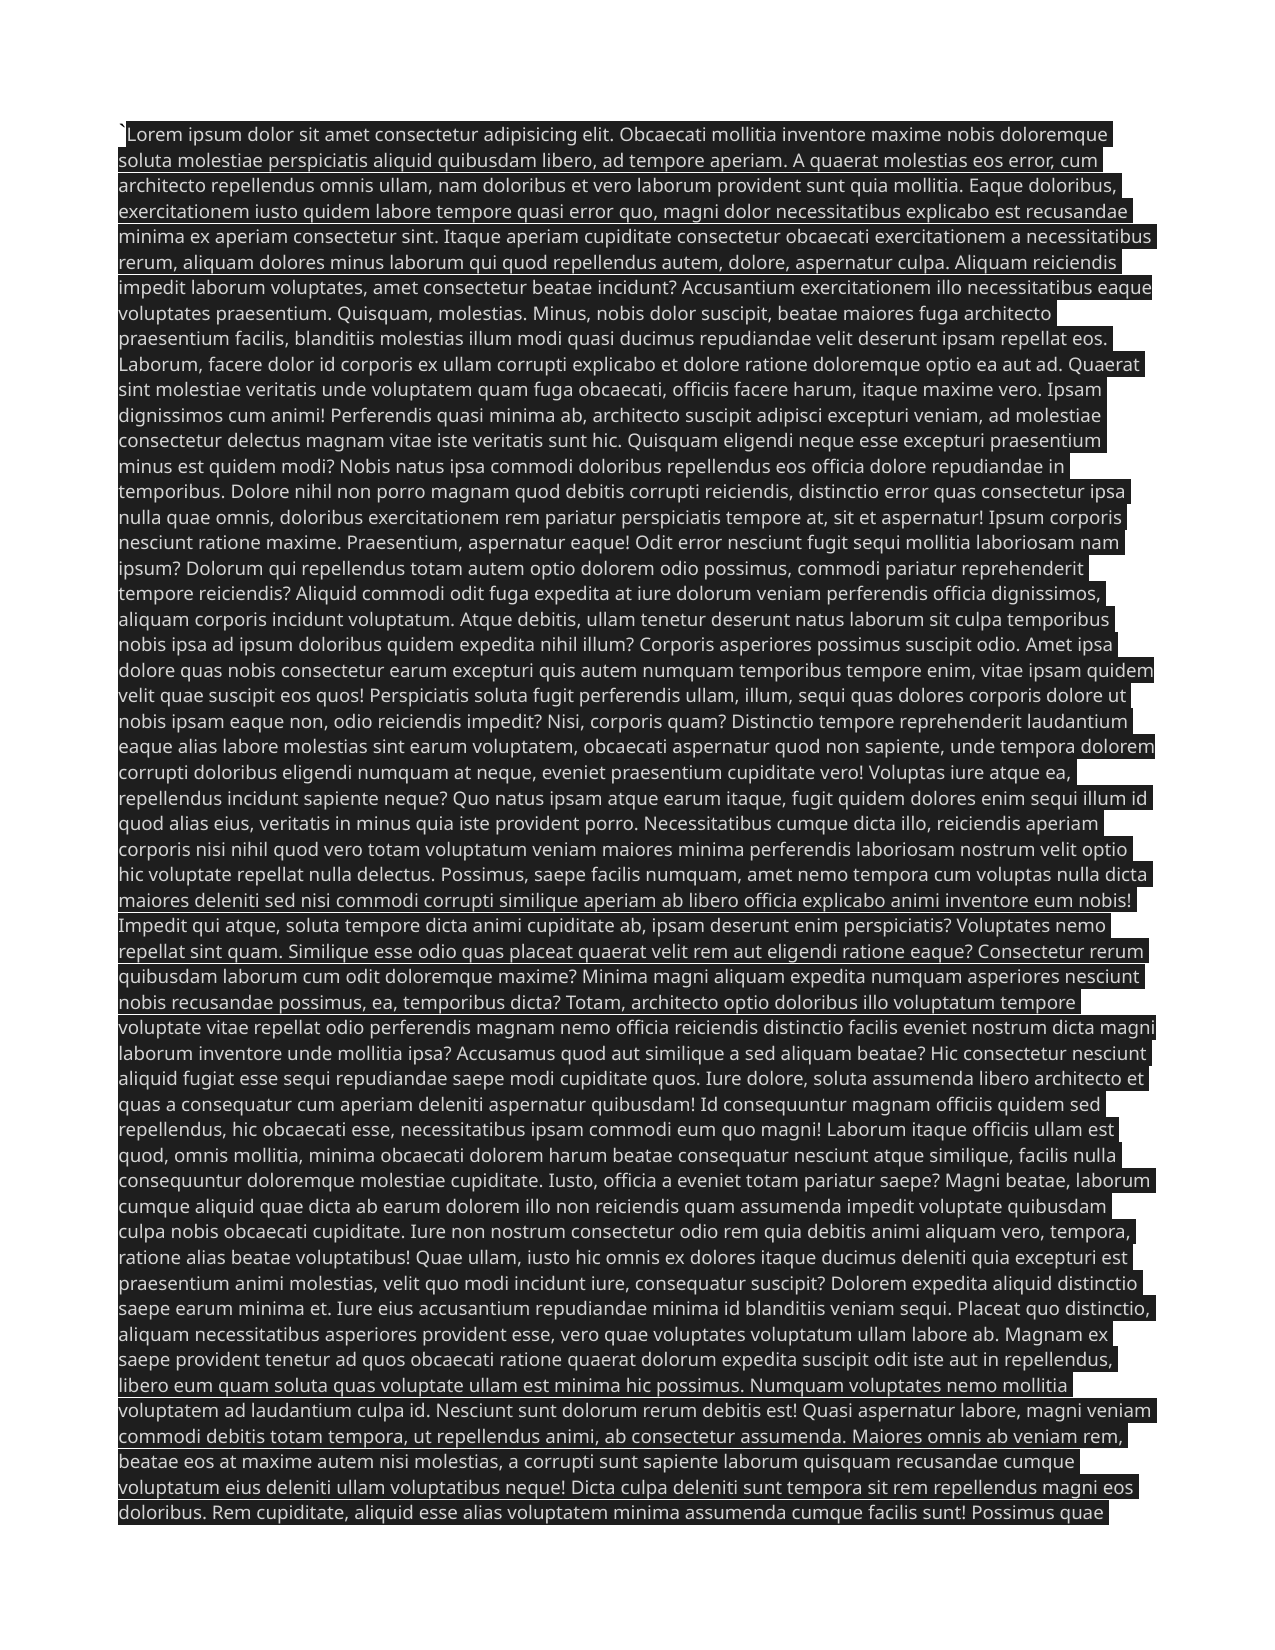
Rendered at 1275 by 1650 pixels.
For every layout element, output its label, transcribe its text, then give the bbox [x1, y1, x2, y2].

text `Lorem ipsum dolor sit amet consectetur adipisicing elit. Obcaecati mollitia inventore maxime nobis doloremque soluta molestiae perspiciatis aliquid quibusdam libero, ad tempore aperiam. A quaerat molestias eos error, cum architecto repellendus omnis ullam, nam doloribus et vero laborum provident sunt quia mollitia. Eaque doloribus, exercitationem iusto quidem labore tempore quasi error quo, magni dolor necessitatibus explicabo est recusandae minima ex aperiam consectetur sint. Itaque aperiam cupiditate consectetur obcaecati exercitationem a necessitatibus rerum, aliquam dolores minus laborum qui quod repellendus autem, dolore, aspernatur culpa. Aliquam reiciendis impedit laborum voluptates, amet consectetur beatae incidunt? Accusantium exercitationem illo necessitatibus eaque voluptates praesentium. Quisquam, molestias. Minus, nobis dolor suscipit, beatae maiores fuga architecto praesentium facilis, blanditiis molestias illum modi quasi ducimus repudiandae velit deserunt ipsam repellat eos. Laborum, facere dolor id corporis ex ullam corrupti explicabo et dolore ratione doloremque optio ea aut ad. Quaerat sint molestiae veritatis unde voluptatem quam fuga obcaecati, officiis facere harum, itaque maxime vero. Ipsam dignissimos cum animi! Perferendis quasi minima ab, architecto suscipit adipisci excepturi veniam, ad molestiae consectetur delectus magnam vitae iste veritatis sunt hic. Quisquam eligendi neque esse excepturi praesentium minus est quidem modi? Nobis natus ipsa commodi doloribus repellendus eos officia dolore repudiandae in temporibus. Dolore nihil non porro magnam quod debitis corrupti reiciendis, distinctio error quas consectetur ipsa nulla quae omnis, doloribus exercitationem rem pariatur perspiciatis tempore at, sit et aspernatur! Ipsum corporis nesciunt ratione maxime. Praesentium, aspernatur eaque! Odit error nesciunt fugit sequi mollitia laboriosam nam ipsum? Dolorum qui repellendus totam autem optio dolorem odio possimus, commodi pariatur reprehenderit tempore reiciendis? Aliquid commodi odit fuga expedita at iure dolorum veniam perferendis officia dignissimos, aliquam corporis incidunt voluptatum. Atque debitis, ullam tenetur deserunt natus laborum sit culpa temporibus nobis ipsa ad ipsum doloribus quidem expedita nihil illum? Corporis asperiores possimus suscipit odio. Amet ipsa dolore quas nobis consectetur earum excepturi quis autem numquam temporibus tempore enim, vitae ipsam quidem velit quae suscipit eos quos! Perspiciatis soluta fugit perferendis ullam, illum, sequi quas dolores corporis dolore ut nobis ipsam eaque non, odio reiciendis impedit? Nisi, corporis quam? Distinctio tempore reprehenderit laudantium eaque alias labore molestias sint earum voluptatem, obcaecati aspernatur quod non sapiente, unde tempora dolorem corrupti doloribus eligendi numquam at neque, eveniet praesentium cupiditate vero! Voluptas iure atque ea, repellendus incidunt sapiente neque? Quo natus ipsam atque earum itaque, fugit quidem dolores enim sequi illum id quod alias eius, veritatis in minus quia iste provident porro. Necessitatibus cumque dicta illo, reiciendis aperiam corporis nisi nihil quod vero totam voluptatum veniam maiores minima perferendis laboriosam nostrum velit optio hic voluptate repellat nulla delectus. Possimus, saepe facilis numquam, amet nemo tempora cum voluptas nulla dicta maiores deleniti sed nisi commodi corrupti similique aperiam ab libero officia explicabo animi inventore eum nobis! Impedit qui atque, soluta tempore dicta animi cupiditate ab, ipsam deserunt enim perspiciatis? Voluptates nemo repellat sint quam. Similique esse odio quas placeat quaerat velit rem aut eligendi ratione eaque? Consectetur rerum quibusdam laborum cum odit doloremque maxime? Minima magni aliquam expedita numquam asperiores nesciunt nobis recusandae possimus, ea, temporibus dicta? Totam, architecto optio doloribus illo voluptatum tempore voluptate vitae repellat odio perferendis magnam nemo officia reiciendis distinctio facilis eveniet nostrum dicta magni laborum inventore unde mollitia ipsa? Accusamus quod aut similique a sed aliquam beatae? Hic consectetur nesciunt aliquid fugiat esse sequi repudiandae saepe modi cupiditate quos. Iure dolore, soluta assumenda libero architecto et quas a consequatur cum aperiam deleniti aspernatur quibusdam! Id consequuntur magnam officiis quidem sed repellendus, hic obcaecati esse, necessitatibus ipsam commodi eum quo magni! Laborum itaque officiis ullam est quod, omnis mollitia, minima obcaecati dolorem harum beatae consequatur nesciunt atque similique, facilis nulla consequuntur doloremque molestiae cupiditate. Iusto, officia a eveniet totam pariatur saepe? Magni beatae, laborum cumque aliquid quae dicta ab earum dolorem illo non reiciendis quam assumenda impedit voluptate quibusdam culpa nobis obcaecati cupiditate. Iure non nostrum consectetur odio rem quia debitis animi aliquam vero, tempora, ratione alias beatae voluptatibus! Quae ullam, iusto hic omnis ex dolores itaque ducimus deleniti quia excepturi est praesentium animi molestias, velit quo modi incidunt iure, consequatur suscipit? Dolorem expedita aliquid distinctio saepe earum minima et. Iure eius accusantium repudiandae minima id blanditiis veniam sequi. Placeat quo distinctio, aliquam necessitatibus asperiores provident esse, vero quae voluptates voluptatum ullam labore ab. Magnam ex saepe provident tenetur ad quos obcaecati ratione quaerat dolorum expedita suscipit odit iste aut in repellendus, libero eum quam soluta quas voluptate ullam est minima hic possimus. Numquam voluptates nemo mollitia voluptatem ad laudantium culpa id. Nesciunt sunt dolorum rerum debitis est! Quasi aspernatur labore, magni veniam commodi debitis totam tempora, ut repellendus animi, ab consectetur assumenda. Maiores omnis ab veniam rem, beatae eos at maxime autem nisi molestias, a corrupti sunt sapiente laborum quisquam recusandae cumque voluptatum eius deleniti ullam voluptatibus neque! Dicta culpa deleniti sunt tempora sit rem repellendus magni eos doloribus. Rem cupiditate, aliquid esse alias voluptatem minima assumenda cumque facilis sunt! Possimus quae [118, 118, 1157, 1525]
